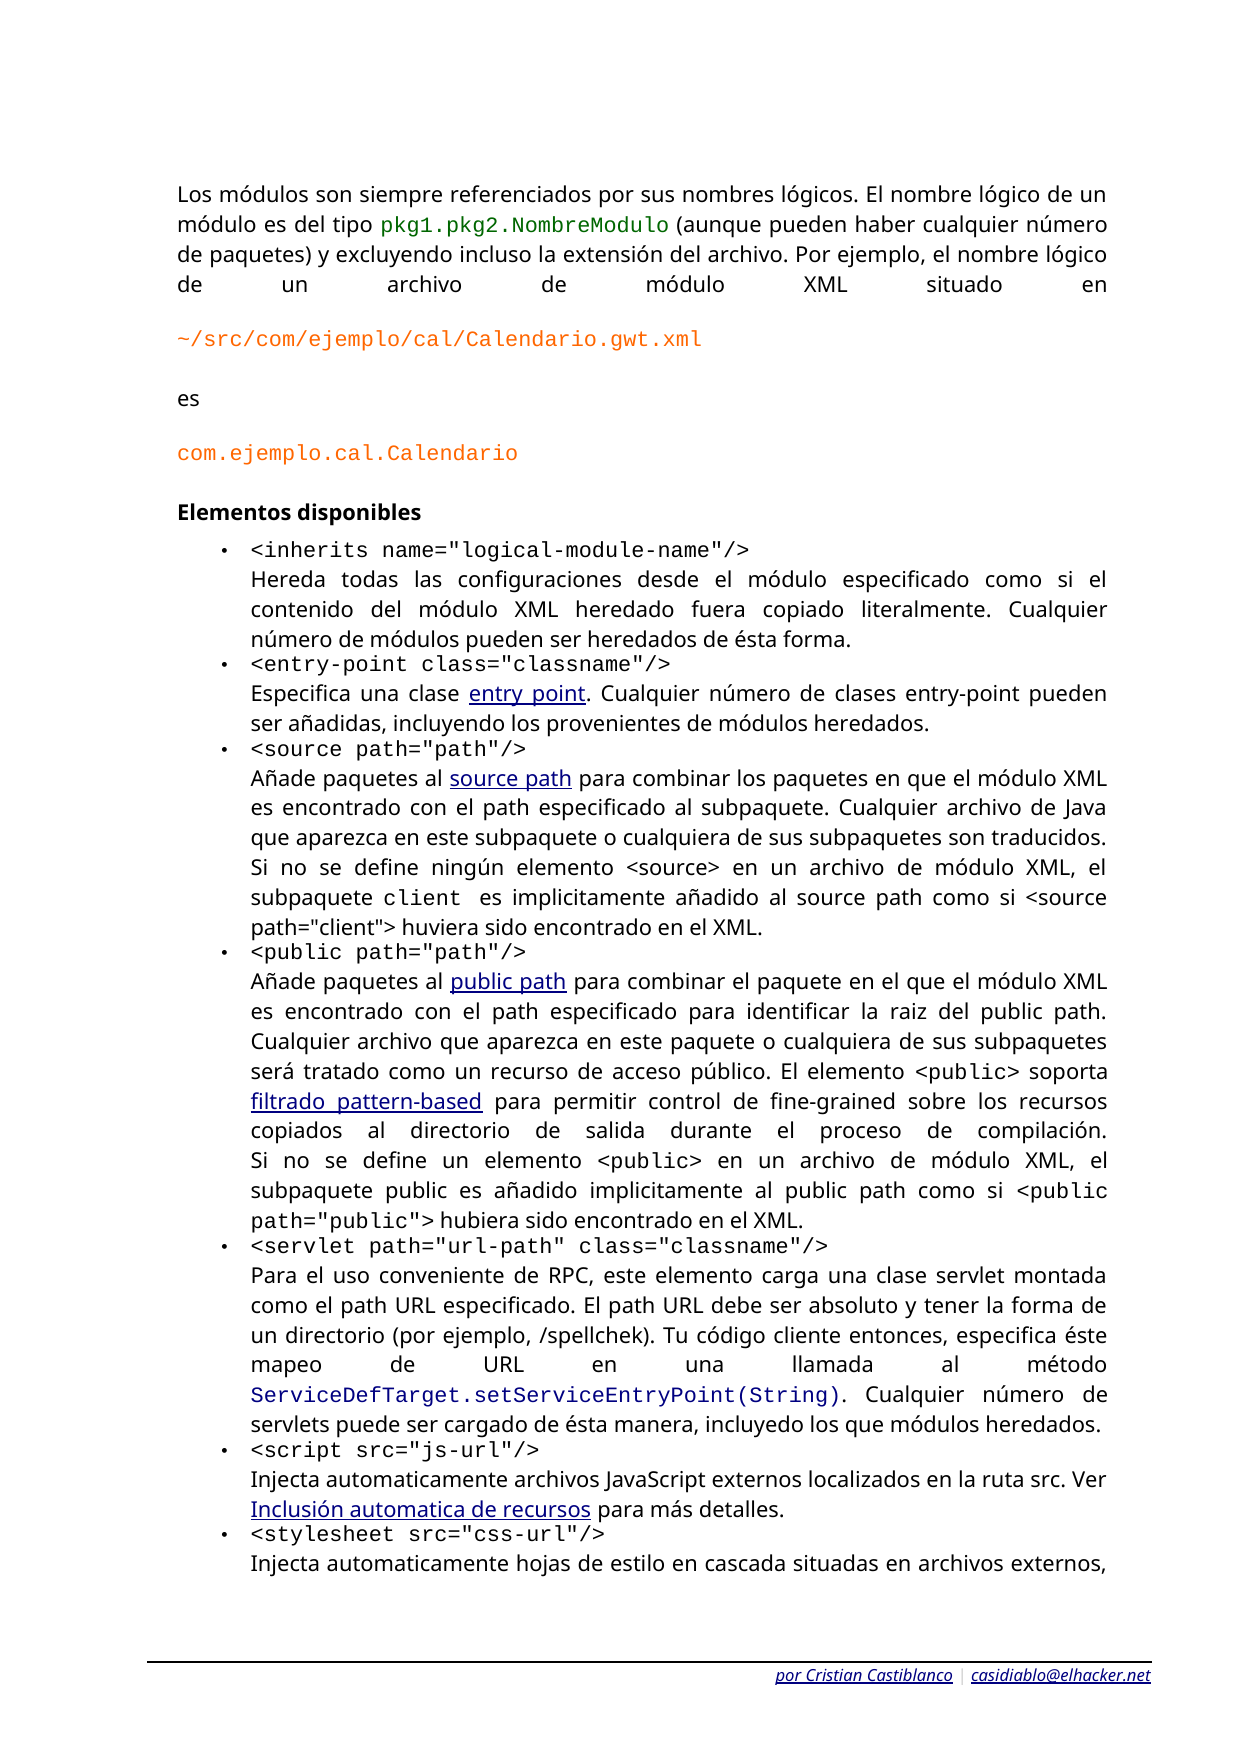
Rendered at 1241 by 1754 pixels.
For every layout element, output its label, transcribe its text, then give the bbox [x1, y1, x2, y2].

list <stylesheet src="css-url"/> [221, 1523, 1108, 1548]
list Especifica una clase entry point. Cualquier número de clases entry-point pueden ser añadidas, incluyendo los provenientes de módulos heredados. [221, 678, 1108, 738]
list Para el uso conveniente de RPC, este elemento carga una clase servlet montada como el path URL especificado. El path URL debe ser absoluto y tener la forma de un directorio (por ejemplo, /spellchek). Tu código cliente entonces, especifica éste mapeo de URL en una llamada al método ServiceDefTarget.setServiceEntryPoint(String). Cualquier número de servlets puede ser cargado de ésta manera, incluyedo los que módulos heredados. [221, 1260, 1108, 1439]
list <source path="path"/> [221, 738, 1108, 762]
text Los módulos son siempre referenciados por sus nombres lógicos. El nombre lógico de un módulo es del tipo pkg1.pkg2.NombreModulo (aunque pueden haber cualquier número de paquetes) y excluyendo incluso la extensión del archivo. Por ejemplo, el nombre lógico de un archivo de módulo XML situado en ~/src/com/ejemplo/cal/Calendario.gwt.xml es com.ejemplo.cal.Calendario Elementos disponibles [177, 179, 1108, 527]
list <servlet path="url-path" class="classname"/> [221, 1235, 1108, 1260]
list <public path="path"/> [221, 941, 1108, 966]
list Añade paquetes al public path para combinar el paquete en el que el módulo XML es encontrado con el path especificado para identificar la raiz del public path. Cualquier archivo que aparezca en este paquete o cualquiera de sus subpaquetes será tratado como un recurso de acceso público. El elemento <public> soporta filtrado pattern-based para permitir control de fine-grained sobre los recursos copiados al directorio de salida durante el proceso de compilación. Si no se define un elemento <public> en un archivo de módulo XML, el subpaquete public es añadido implicitamente al public path como si <public path="public"> hubiera sido encontrado en el XML. [221, 966, 1108, 1235]
list <entry-point class="classname"/> [221, 653, 1108, 678]
list <inherits name="logical-module-name"/> [221, 539, 1108, 564]
list Añade paquetes al source path para combinar los paquetes en que el módulo XML es encontrado con el path especificado al subpaquete. Cualquier archivo de Java que aparezca en este subpaquete o cualquiera de sus subpaquetes son traducidos. Si no se define ningún elemento <source> en un archivo de módulo XML, el subpaquete client es implicitamente añadido al source path como si <source path="client"> huviera sido encontrado en el XML. [221, 762, 1108, 941]
list <script src="js-url"/> [221, 1439, 1108, 1464]
list Hereda todas las configuraciones desde el módulo especificado como si el contenido del módulo XML heredado fuera copiado literalmente. Cualquier número de módulos pueden ser heredados de ésta forma. [221, 564, 1108, 653]
list Injecta automaticamente archivos JavaScript externos localizados en la ruta src. Ver Inclusión automatica de recursos para más detalles. [221, 1464, 1108, 1523]
list Injecta automaticamente hojas de estilo en cascada situadas en archivos externos, [221, 1548, 1108, 1578]
